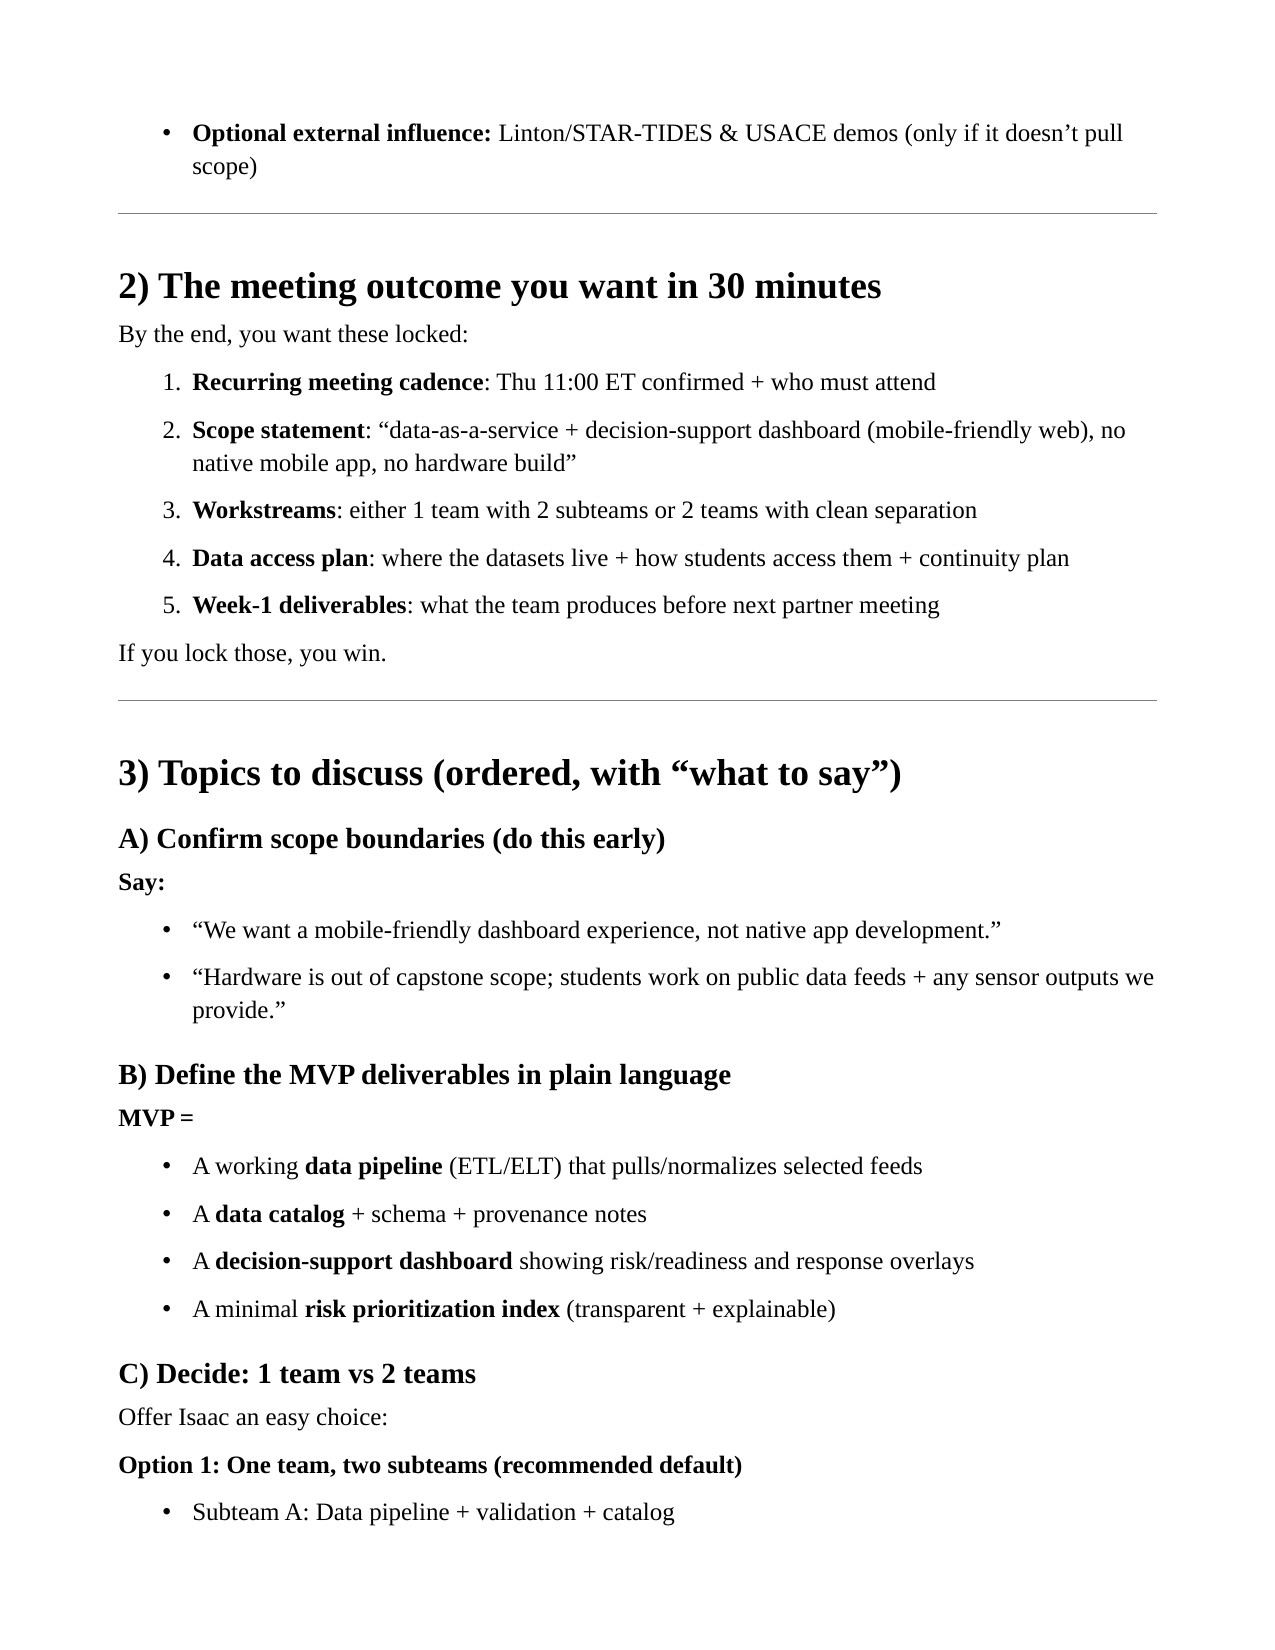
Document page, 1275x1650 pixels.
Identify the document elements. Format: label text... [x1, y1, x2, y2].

text MVP = [118, 1103, 1157, 1132]
list Week-1 deliverables: what the team produces before next partner meeting [162, 591, 1157, 619]
list “Hardware is out of capstone scope; students work on public data feeds + any sensor outputs we provide.” [162, 962, 1157, 1024]
subtitle C) Decide: 1 team vs 2 teams [118, 1356, 1157, 1390]
list A decision-support dashboard showing risk/readiness and response overlays [162, 1246, 1157, 1275]
text If you lock those, you win. [118, 638, 1157, 667]
subtitle A) Confirm scope boundaries (do this early) [118, 821, 1157, 854]
list Data access plan: where the datasets live + how students access them + continuity plan [162, 543, 1157, 572]
text Option 1: One team, two subteams (recommended default) [118, 1450, 1157, 1478]
subtitle 3) Topics to discuss (ordered, with “what to say”) [118, 751, 1157, 794]
list A working data pipeline (ETL/ELT) that pulls/normalizes selected feeds [162, 1151, 1157, 1180]
list Optional external influence: Linton/STAR-TIDES & USACE demos (only if it doesn’t pull scope) [162, 118, 1157, 180]
list Subteam A: Data pipeline + validation + catalog [162, 1497, 1157, 1526]
subtitle 2) The meeting outcome you want in 30 minutes [118, 264, 1157, 307]
list Recurring meeting cadence: Thu 11:00 ET confirmed + who must attend [162, 367, 1157, 396]
subtitle B) Define the MVP deliverables in plain language [118, 1057, 1157, 1091]
list Workstreams: either 1 team with 2 subteams or 2 teams with clean separation [162, 495, 1157, 524]
list “We want a mobile-friendly dashboard experience, not native app development.” [162, 915, 1157, 943]
text Say: [118, 867, 1157, 896]
list A data catalog + schema + provenance notes [162, 1199, 1157, 1227]
list Scope statement: “data-as-a-service + decision-support dashboard (mobile-friendly web), no native mobile app, no hardware build” [162, 415, 1157, 476]
text Offer Isaac an easy choice: [118, 1402, 1157, 1431]
list A minimal risk prioritization index (transparent + explainable) [162, 1294, 1157, 1323]
text By the end, you want these locked: [118, 319, 1157, 348]
